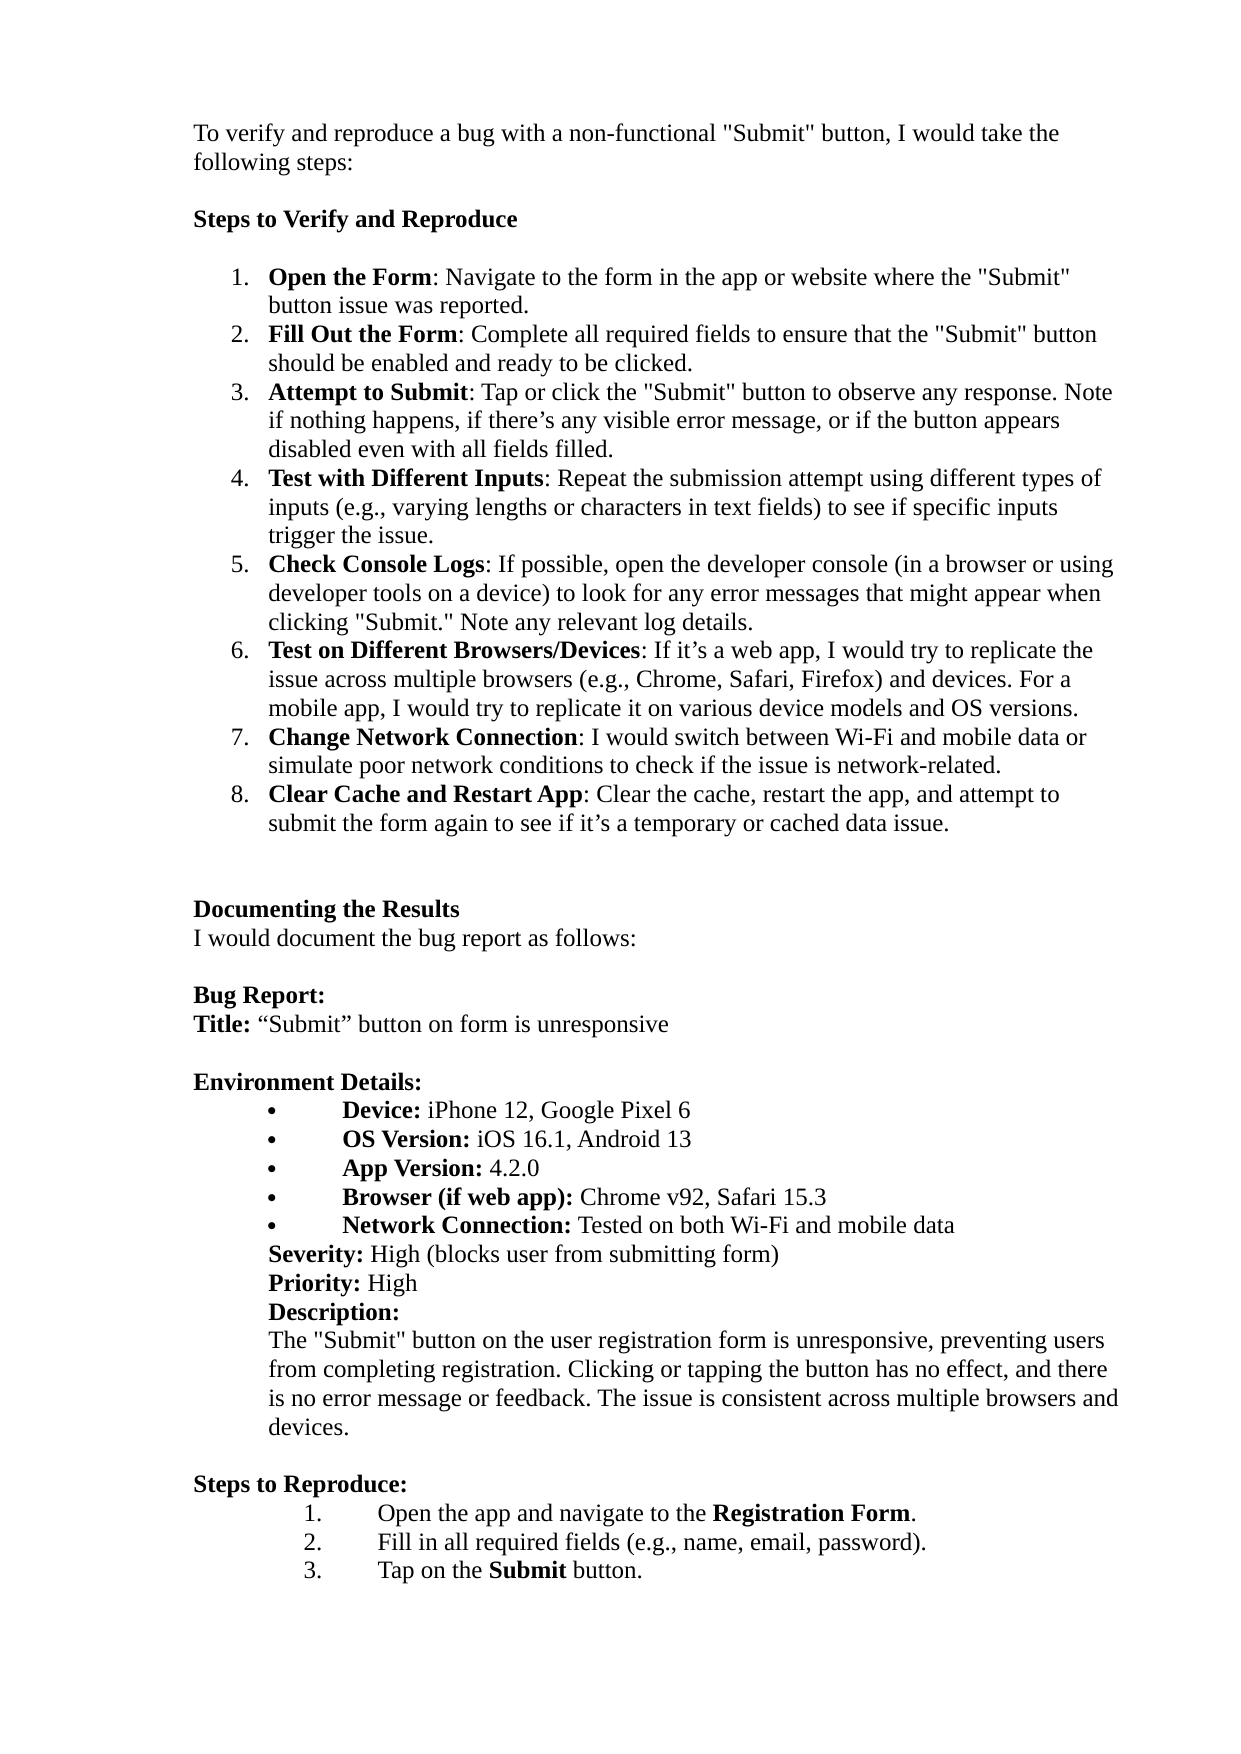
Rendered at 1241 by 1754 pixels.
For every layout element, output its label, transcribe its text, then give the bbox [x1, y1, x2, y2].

list Change Network Connection: I would switch between Wi-Fi and mobile data or simulate poor network conditions to check if the issue is network-related. [231, 722, 1122, 779]
text Steps to Verify and Reproduce [193, 204, 1122, 233]
text Environment Details: [193, 1067, 1122, 1096]
text Documenting the Results [193, 894, 1122, 923]
list Fill Out the Form: Complete all required fields to ensure that the "Submit" button should be enabled and ready to be clicked. [231, 319, 1122, 377]
text Description: The "Submit" button on the user registration form is unresponsive, preventing users from completing registration. Clicking or tapping the button has no effect, and there is no error message or feedback. The issue is consistent across multiple browsers and devices. [268, 1297, 1122, 1441]
list Fill in all required fields (e.g., name, email, password). [303, 1527, 1122, 1556]
text Steps to Reproduce: [193, 1469, 1122, 1498]
text To verify and reproduce a bug with a non-functional "Submit" button, I would take the following steps: [193, 118, 1122, 176]
list Open the Form: Navigate to the form in the app or website where the "Submit" button issue was reported. [231, 262, 1122, 319]
text Title: “Submit” button on form is unresponsive [193, 1009, 1122, 1038]
text I would document the bug report as follows: [193, 923, 1122, 952]
list Check Console Logs: If possible, open the developer console (in a browser or using developer tools on a device) to look for any error messages that might appear when clicking "Submit." Note any relevant log details. [231, 549, 1122, 636]
text Severity: High (blocks user from submitting form) [268, 1239, 1122, 1268]
list Tap on the Submit button. [303, 1556, 1122, 1584]
list App Version: 4.2.0 [268, 1153, 1122, 1182]
list Clear Cache and Restart App: Clear the cache, restart the app, and attempt to submit the form again to see if it’s a temporary or cached data issue. [231, 779, 1122, 837]
list OS Version: iOS 16.1, Android 13 [268, 1124, 1122, 1153]
list Test on Different Browsers/Devices: If it’s a web app, I would try to replicate the issue across multiple browsers (e.g., Chrome, Safari, Firefox) and devices. For a mobile app, I would try to replicate it on various device models and OS versions. [231, 636, 1122, 722]
list Network Connection: Tested on both Wi-Fi and mobile data [268, 1211, 1122, 1239]
text Bug Report: [193, 981, 1122, 1009]
list Device: iPhone 12, Google Pixel 6 [268, 1096, 1122, 1124]
list Open the app and navigate to the Registration Form. [303, 1498, 1122, 1527]
text Priority: High [268, 1268, 1122, 1297]
list Test with Different Inputs: Repeat the submission attempt using different types of inputs (e.g., varying lengths or characters in text fields) to see if specific inputs trigger the issue. [231, 463, 1122, 549]
list Browser (if web app): Chrome v92, Safari 15.3 [268, 1182, 1122, 1211]
list Attempt to Submit: Tap or click the "Submit" button to observe any response. Note if nothing happens, if there’s any visible error message, or if the button appears disabled even with all fields filled. [231, 377, 1122, 463]
